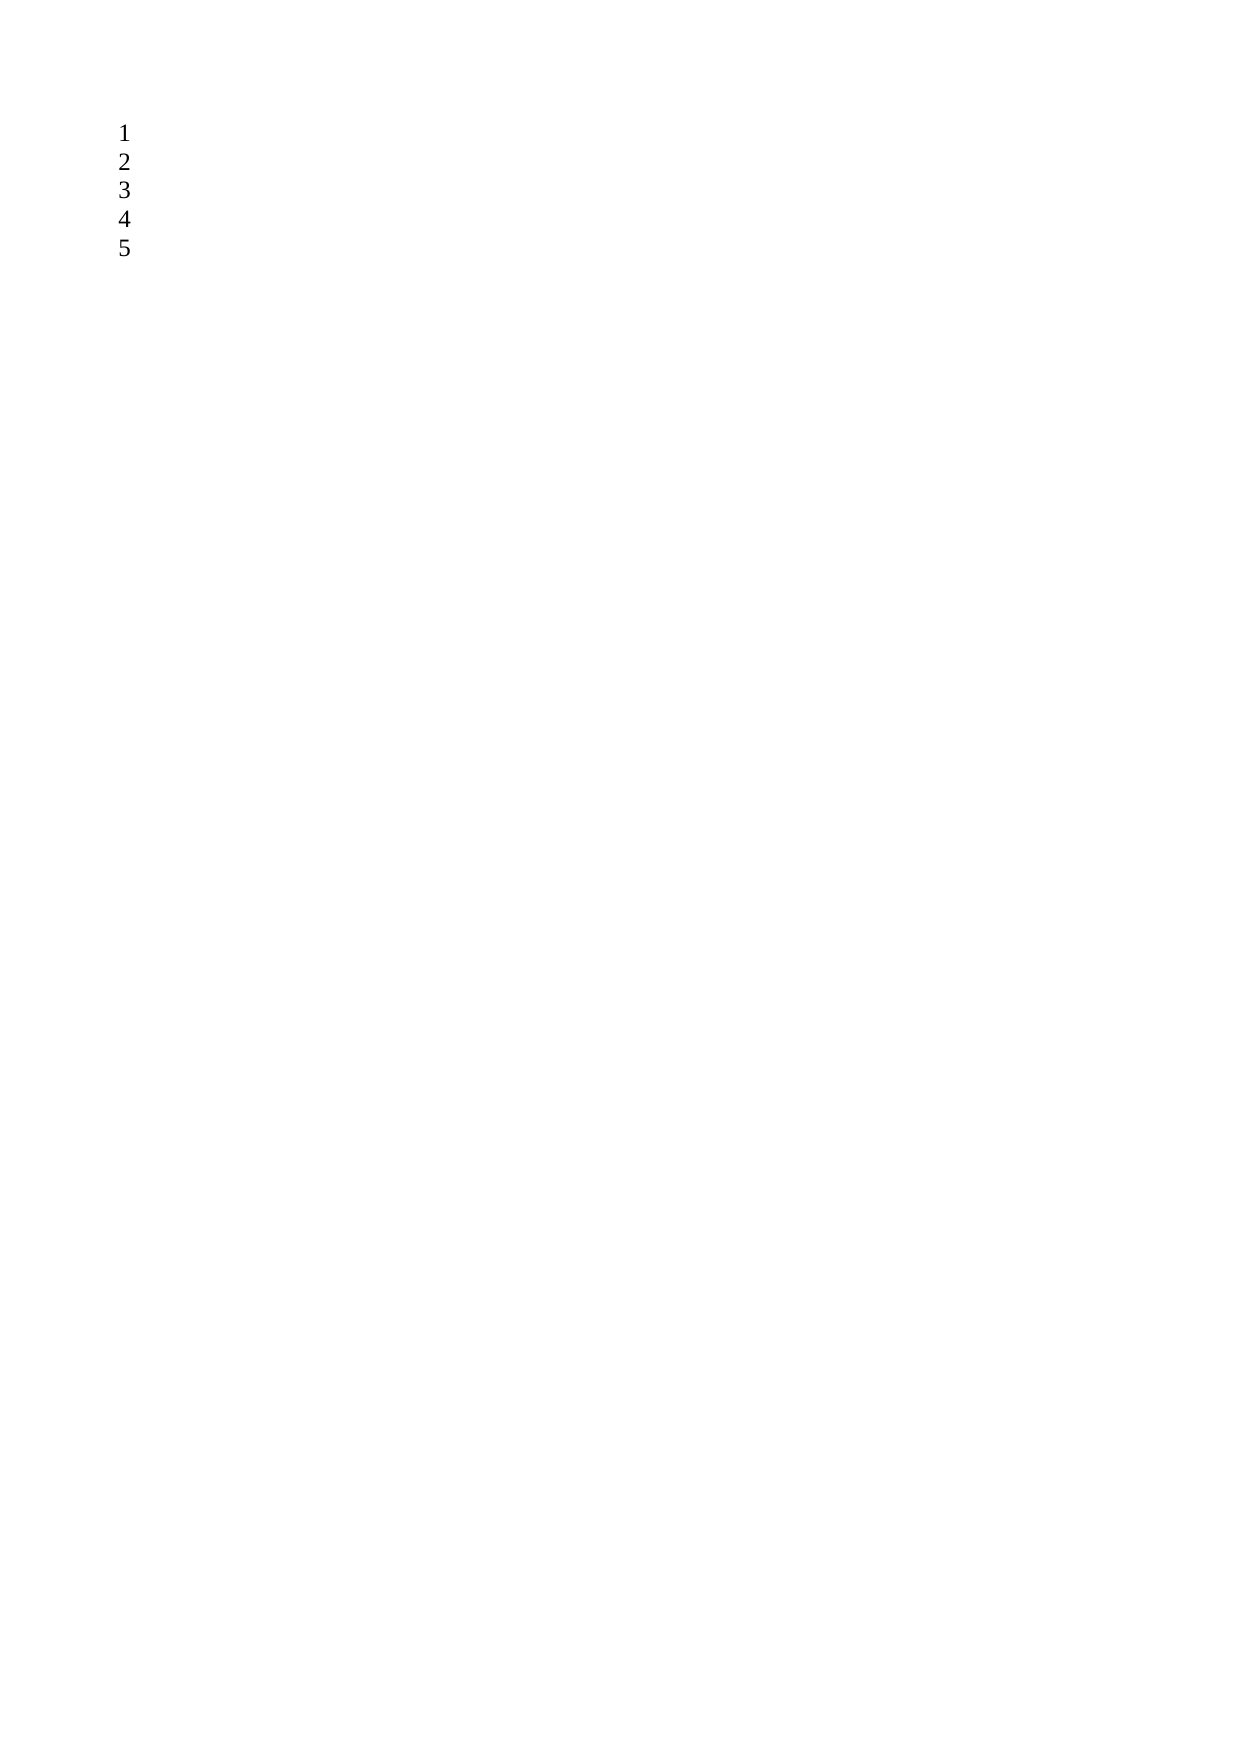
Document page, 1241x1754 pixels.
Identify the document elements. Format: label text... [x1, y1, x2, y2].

text 4 [118, 204, 1122, 233]
text 5 [118, 233, 1122, 262]
text 3 [118, 176, 1122, 204]
text 2 [118, 147, 1122, 176]
text 1 [118, 118, 1122, 147]
